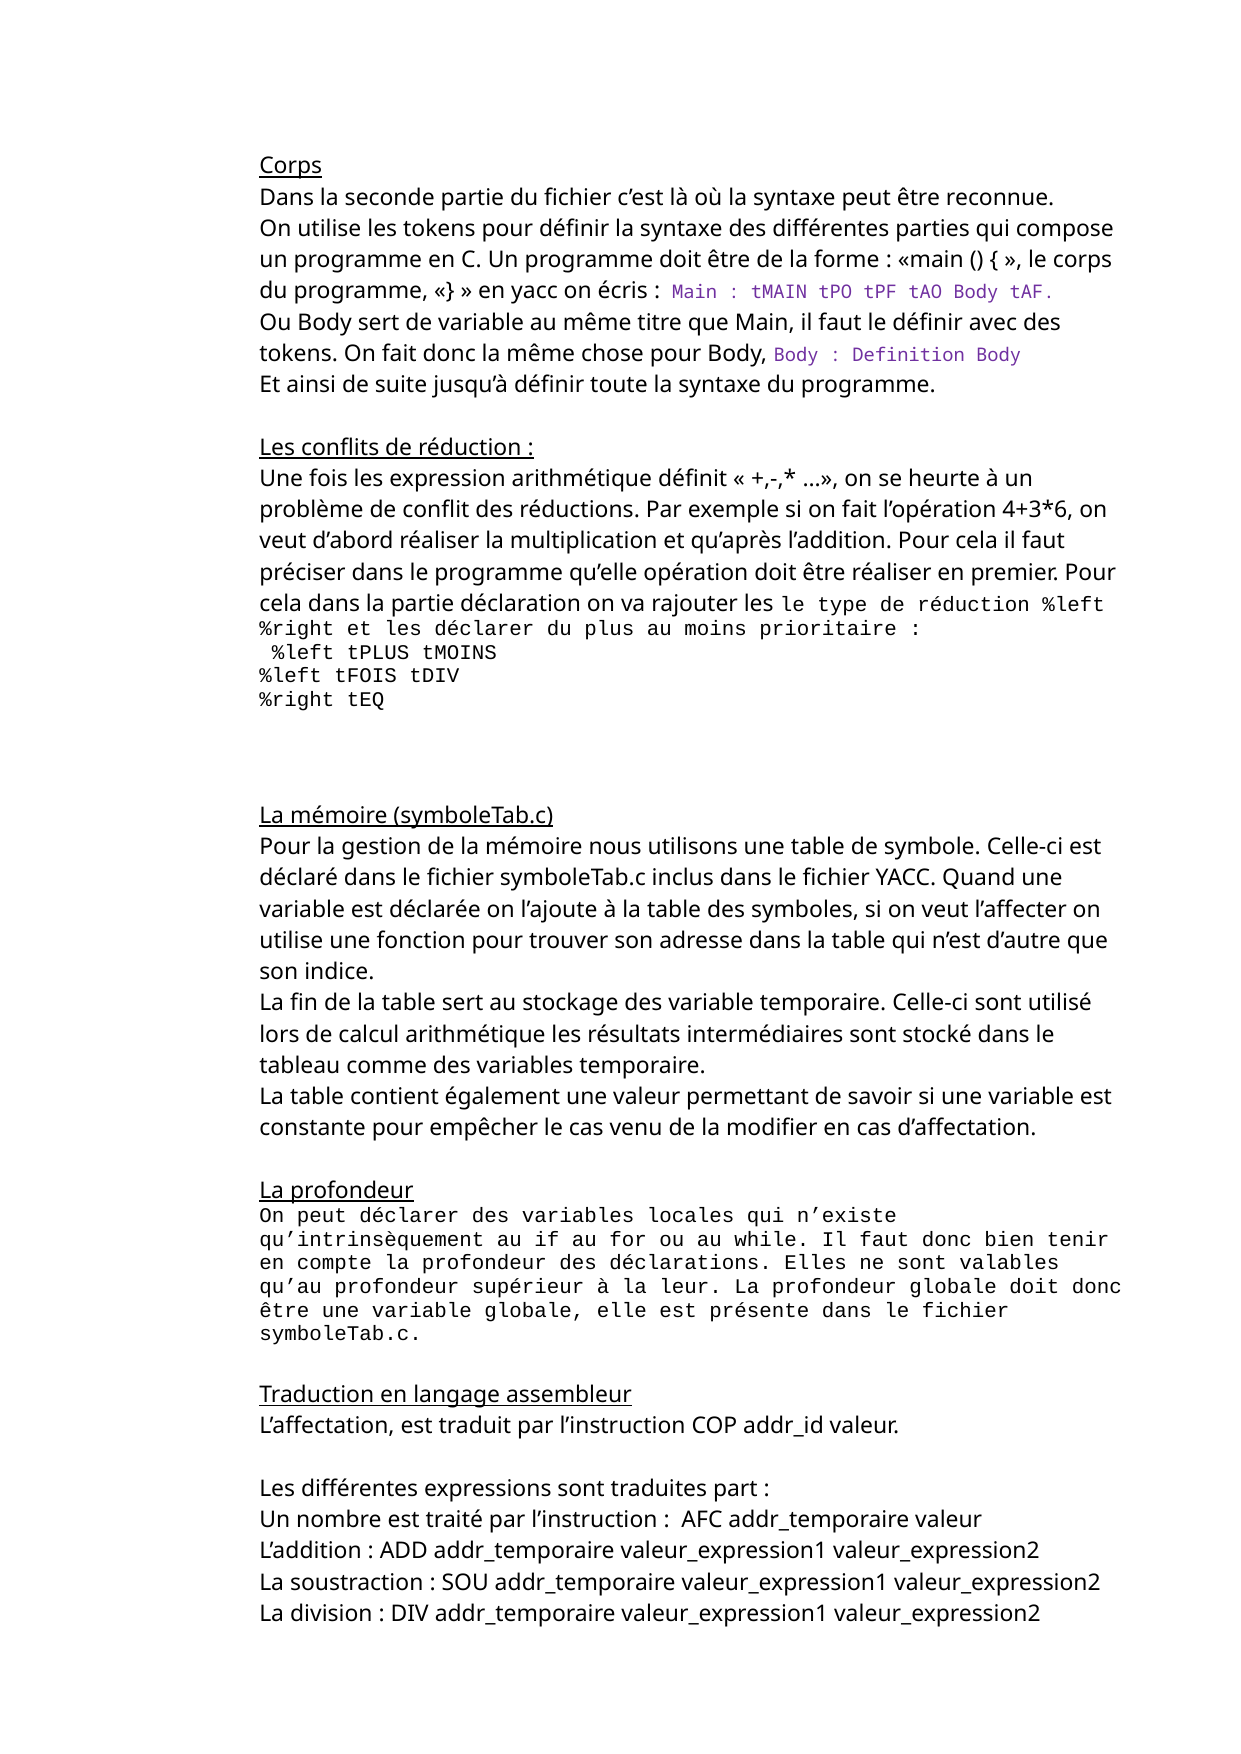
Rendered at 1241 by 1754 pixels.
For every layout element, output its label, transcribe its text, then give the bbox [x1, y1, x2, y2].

text Et ainsi de suite jusqu’à définir toute la syntaxe du programme. [259, 368, 1122, 399]
text Traduction en langage assembleur [259, 1378, 1122, 1409]
text Ou Body sert de variable au même titre que Main, il faut le définir avec des tokens. On fait donc la même chose pour Body, Body : Definition Body [259, 306, 1122, 368]
text Les différentes expressions sont traduites part : [259, 1472, 1122, 1503]
text La mémoire (symboleTab.c) [259, 799, 1122, 830]
text On utilise les tokens pour définir la syntaxe des différentes parties qui compose un programme en C. Un programme doit être de la forme : «main () { », le corps du programme, «} » en yacc on écris : Main : tMAIN tPO tPF tAO Body tAF. [259, 212, 1122, 306]
text Pour la gestion de la mémoire nous utilisons une table de symbole. Celle-ci est déclaré dans le fichier symboleTab.c inclus dans le fichier YACC. Quand une variable est déclarée on l’ajoute à la table des symboles, si on veut l’affecter on utilise une fonction pour trouver son adresse dans la table qui n’est d’autre que son indice. [259, 830, 1122, 986]
text %right tEQ [259, 689, 1122, 713]
text Corps [259, 149, 1122, 181]
text L’addition : ADD addr_temporaire valeur_expression1 valeur_expression2 [259, 1534, 1122, 1566]
text La soustraction : SOU addr_temporaire valeur_expression1 valeur_expression2 [259, 1566, 1122, 1597]
text %left tFOIS tDIV [259, 665, 1122, 689]
text Une fois les expression arithmétique définit « +,-,* …», on se heurte à un problème de conflit des réductions. Par exemple si on fait l’opération 4+3*6, on veut d’abord réaliser la multiplication et qu’après l’addition. Pour cela il faut préciser dans le programme qu’elle opération doit être réaliser en premier. Pour cela dans la partie déclaration on va rajouter les le type de réduction %left %right et les déclarer du plus au moins prioritaire : [259, 462, 1122, 642]
text Les conflits de réduction : [259, 431, 1122, 462]
text Dans la seconde partie du fichier c’est là où la syntaxe peut être reconnue. [259, 181, 1122, 212]
text La fin de la table sert au stockage des variable temporaire. Celle-ci sont utilisé lors de calcul arithmétique les résultats intermédiaires sont stocké dans le tableau comme des variables temporaire. [259, 986, 1122, 1080]
text %left tPLUS tMOINS [259, 642, 1122, 665]
text La profondeur [259, 1174, 1122, 1205]
text L’affectation, est traduit par l’instruction COP addr_id valeur. [259, 1409, 1122, 1441]
text La division : DIV addr_temporaire valeur_expression1 valeur_expression2 [259, 1597, 1122, 1628]
text La table contient également une valeur permettant de savoir si une variable est constante pour empêcher le cas venu de la modifier en cas d’affectation. [259, 1080, 1122, 1143]
text On peut déclarer des variables locales qui n’existe qu’intrinsèquement au if au for ou au while. Il faut donc bien tenir en compte la profondeur des déclarations. Elles ne sont valables qu’au profondeur supérieur à la leur. La profondeur globale doit donc être une variable globale, elle est présente dans le fichier symboleTab.c. [259, 1205, 1122, 1347]
text Un nombre est traité par l’instruction : AFC addr_temporaire valeur [259, 1503, 1122, 1534]
